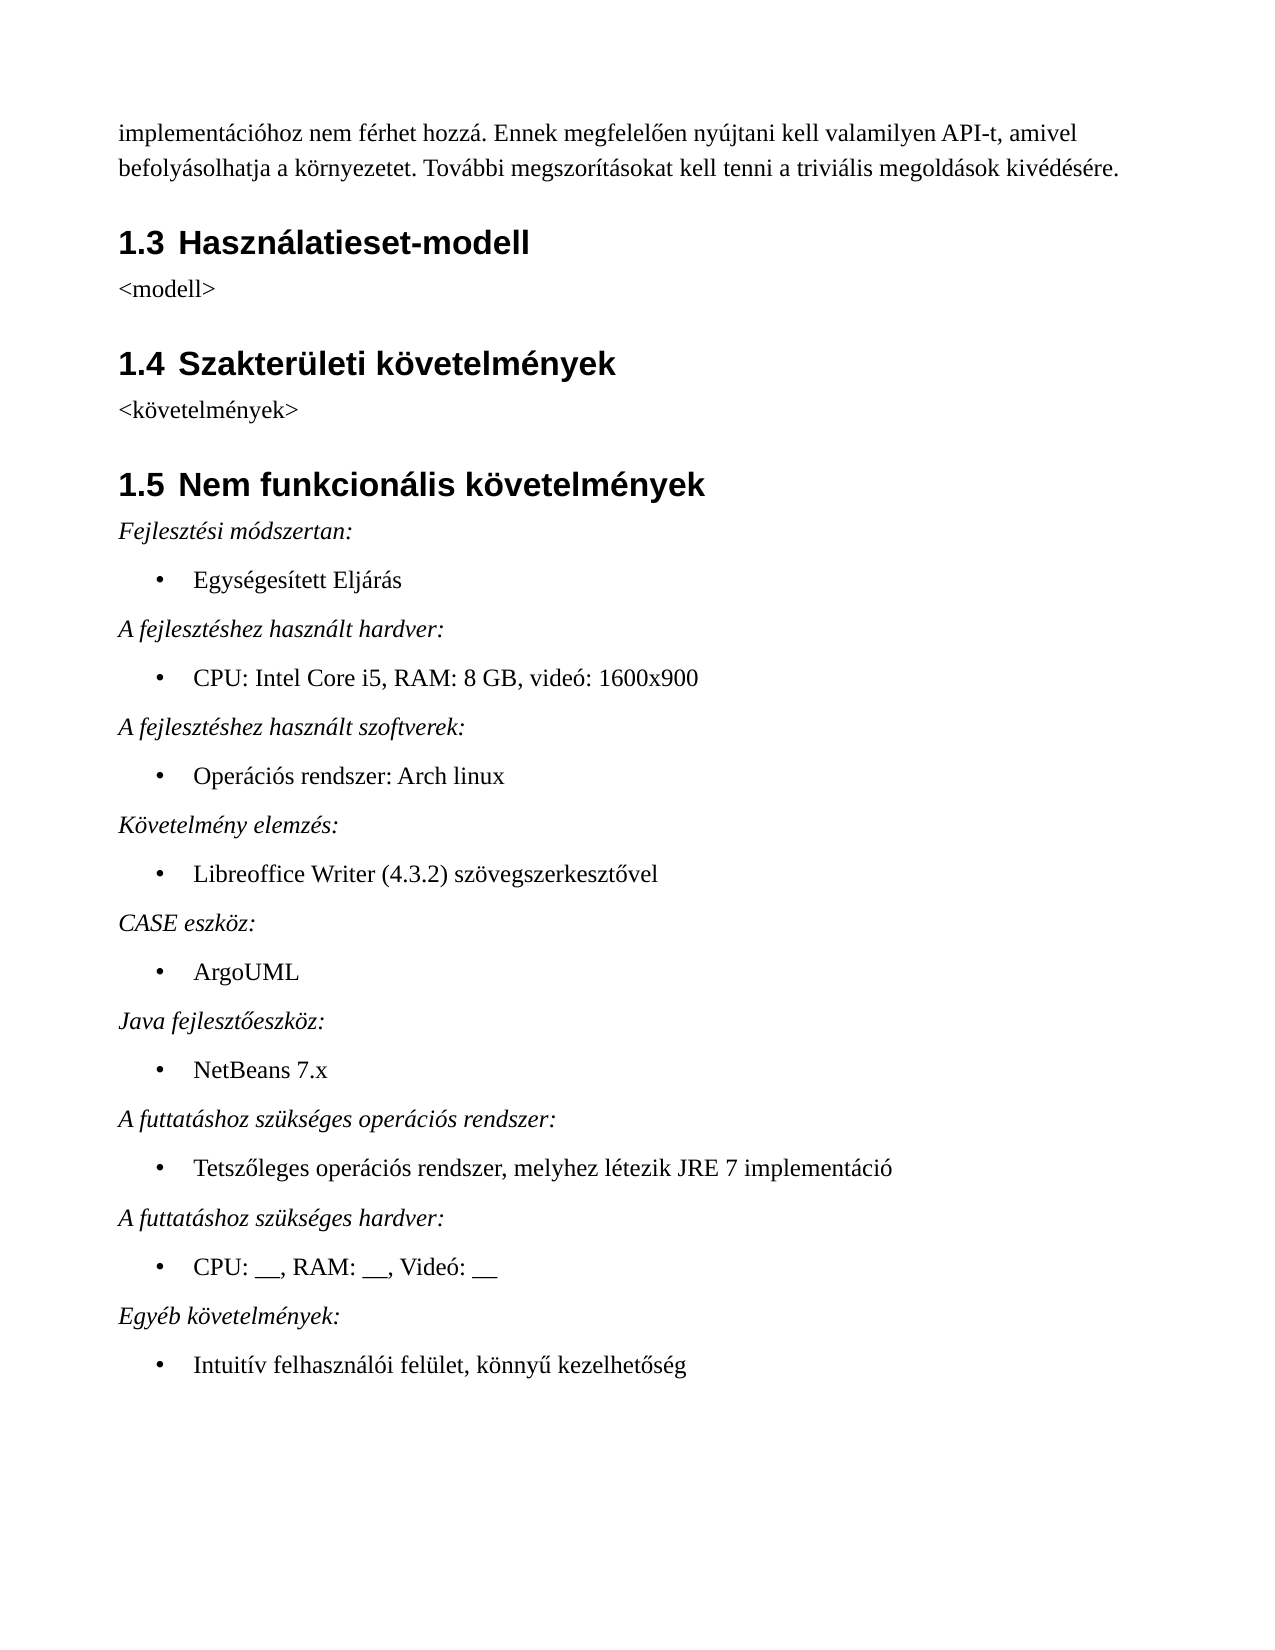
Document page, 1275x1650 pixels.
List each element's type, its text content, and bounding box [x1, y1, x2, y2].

list Libreoffice Writer (4.3.2) szövegszerkesztővel [156, 859, 1157, 888]
text <modell> [118, 274, 1157, 302]
subtitle Használatieset-modell [118, 222, 1157, 261]
text CASE eszköz: [118, 908, 1157, 937]
text A futtatáshoz szükséges hardver: [118, 1203, 1157, 1231]
text Egyéb követelmények: [118, 1301, 1157, 1329]
text implementációhoz nem férhet hozzá. Ennek megfelelően nyújtani kell valamilyen API-t, amivel befolyásolhatja a környezetet. További megszorításokat kell tenni a triviális megoldások kivédésére. [118, 118, 1157, 181]
list NetBeans 7.x [156, 1055, 1157, 1084]
text A fejlesztéshez használt hardver: [118, 614, 1157, 643]
text <követelmények> [118, 395, 1157, 423]
list ArgoUML [156, 957, 1157, 986]
text Követelmény elemzés: [118, 810, 1157, 839]
subtitle Szakterületi követelmények [118, 343, 1157, 382]
list Tetszőleges operációs rendszer, melyhez létezik JRE 7 implementáció [156, 1153, 1157, 1182]
text A futtatáshoz szükséges operációs rendszer: [118, 1104, 1157, 1133]
list Egységesített Eljárás [156, 565, 1157, 593]
list Operációs rendszer: Arch linux [156, 761, 1157, 790]
text A fejlesztéshez használt szoftverek: [118, 712, 1157, 741]
subtitle Nem funkcionális követelmények [118, 464, 1157, 503]
text Fejlesztési módszertan: [118, 516, 1157, 544]
list CPU: Intel Core i5, RAM: 8 GB, videó: 1600x900 [156, 663, 1157, 692]
list CPU: __, RAM: __, Videó: __ [156, 1252, 1157, 1280]
list Intuitív felhasználói felület, könnyű kezelhetőség [156, 1350, 1157, 1378]
text Java fejlesztőeszköz: [118, 1006, 1157, 1035]
